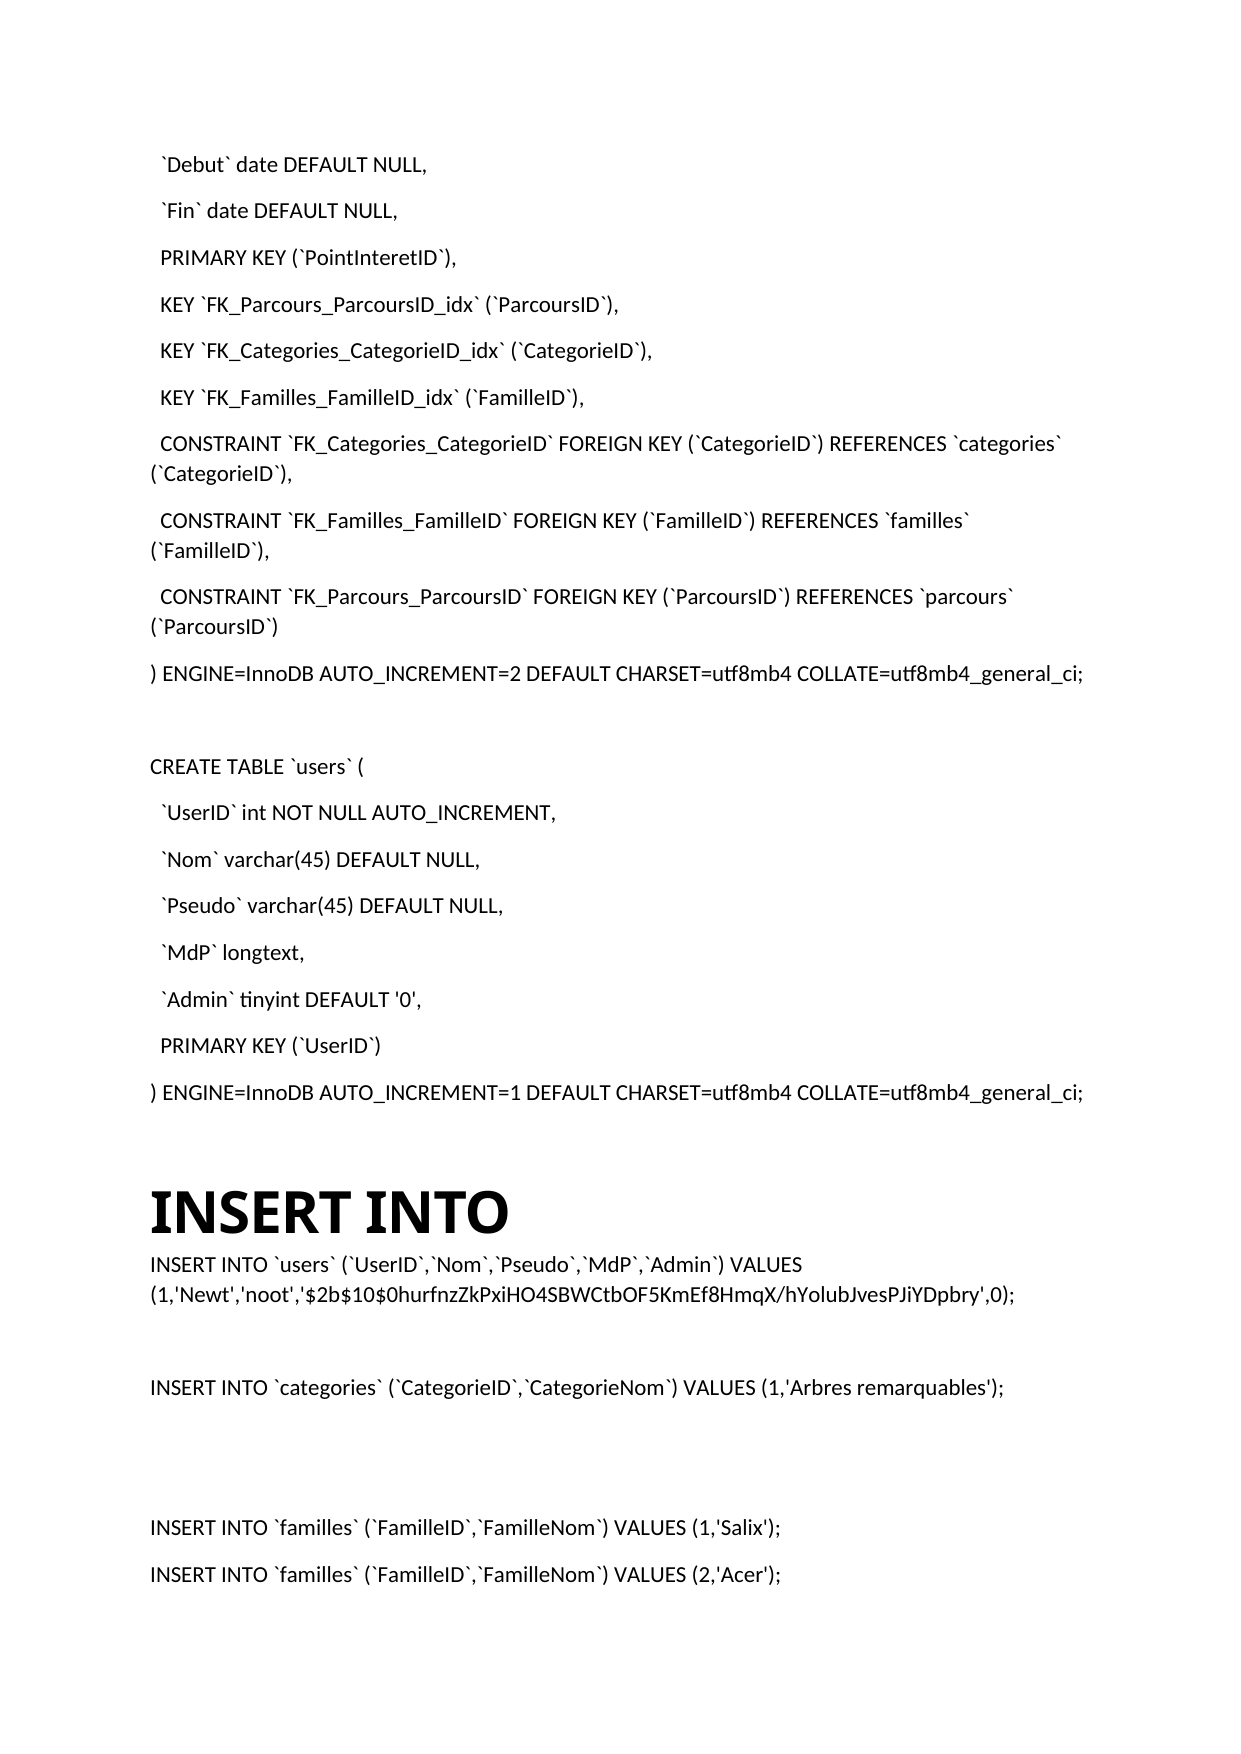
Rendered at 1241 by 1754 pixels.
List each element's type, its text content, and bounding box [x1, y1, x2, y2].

text KEY `FK_Categories_CategorieID_idx` (`CategorieID`), [150, 336, 1090, 364]
text `Admin` tinyint DEFAULT '0', [150, 985, 1090, 1013]
text INSERT INTO `familles` (`FamilleID`,`FamilleNom`) VALUES (2,'Acer'); [150, 1560, 1090, 1588]
text CONSTRAINT `FK_Categories_CategorieID` FOREIGN KEY (`CategorieID`) REFERENCES `categories` (`CategorieID`), [150, 429, 1090, 487]
text ) ENGINE=InnoDB AUTO_INCREMENT=2 DEFAULT CHARSET=utf8mb4 COLLATE=utf8mb4_general_ci; [150, 659, 1090, 687]
text `MdP` longtext, [150, 938, 1090, 966]
text `Nom` varchar(45) DEFAULT NULL, [150, 845, 1090, 873]
text PRIMARY KEY (`PointInteretID`), [150, 243, 1090, 271]
text ) ENGINE=InnoDB AUTO_INCREMENT=1 DEFAULT CHARSET=utf8mb4 COLLATE=utf8mb4_general_ci; [150, 1078, 1090, 1106]
text `Fin` date DEFAULT NULL, [150, 197, 1090, 224]
text KEY `FK_Parcours_ParcoursID_idx` (`ParcoursID`), [150, 290, 1090, 318]
text INSERT INTO `users` (`UserID`,`Nom`,`Pseudo`,`MdP`,`Admin`) VALUES (1,'Newt','noot','$2b$10$0hurfnzZkPxiHO4SBWCtbOF5KmEf8HmqX/hYolubJvesPJiYDpbry',0); [150, 1250, 1090, 1308]
text INSERT INTO `categories` (`CategorieID`,`CategorieNom`) VALUES (1,'Arbres remarquables'); [150, 1373, 1090, 1401]
text `UserID` int NOT NULL AUTO_INCREMENT, [150, 798, 1090, 826]
text `Pseudo` varchar(45) DEFAULT NULL, [150, 892, 1090, 919]
text KEY `FK_Familles_FamilleID_idx` (`FamilleID`), [150, 383, 1090, 411]
text CREATE TABLE `users` ( [150, 752, 1090, 780]
text CONSTRAINT `FK_Familles_FamilleID` FOREIGN KEY (`FamilleID`) REFERENCES `familles` (`FamilleID`), [150, 506, 1090, 564]
text `Debut` date DEFAULT NULL, [150, 150, 1090, 178]
text PRIMARY KEY (`UserID`) [150, 1031, 1090, 1059]
text CONSTRAINT `FK_Parcours_ParcoursID` FOREIGN KEY (`ParcoursID`) REFERENCES `parcours` (`ParcoursID`) [150, 582, 1090, 640]
text INSERT INTO [150, 1171, 1090, 1250]
text INSERT INTO `familles` (`FamilleID`,`FamilleNom`) VALUES (1,'Salix'); [150, 1513, 1090, 1541]
